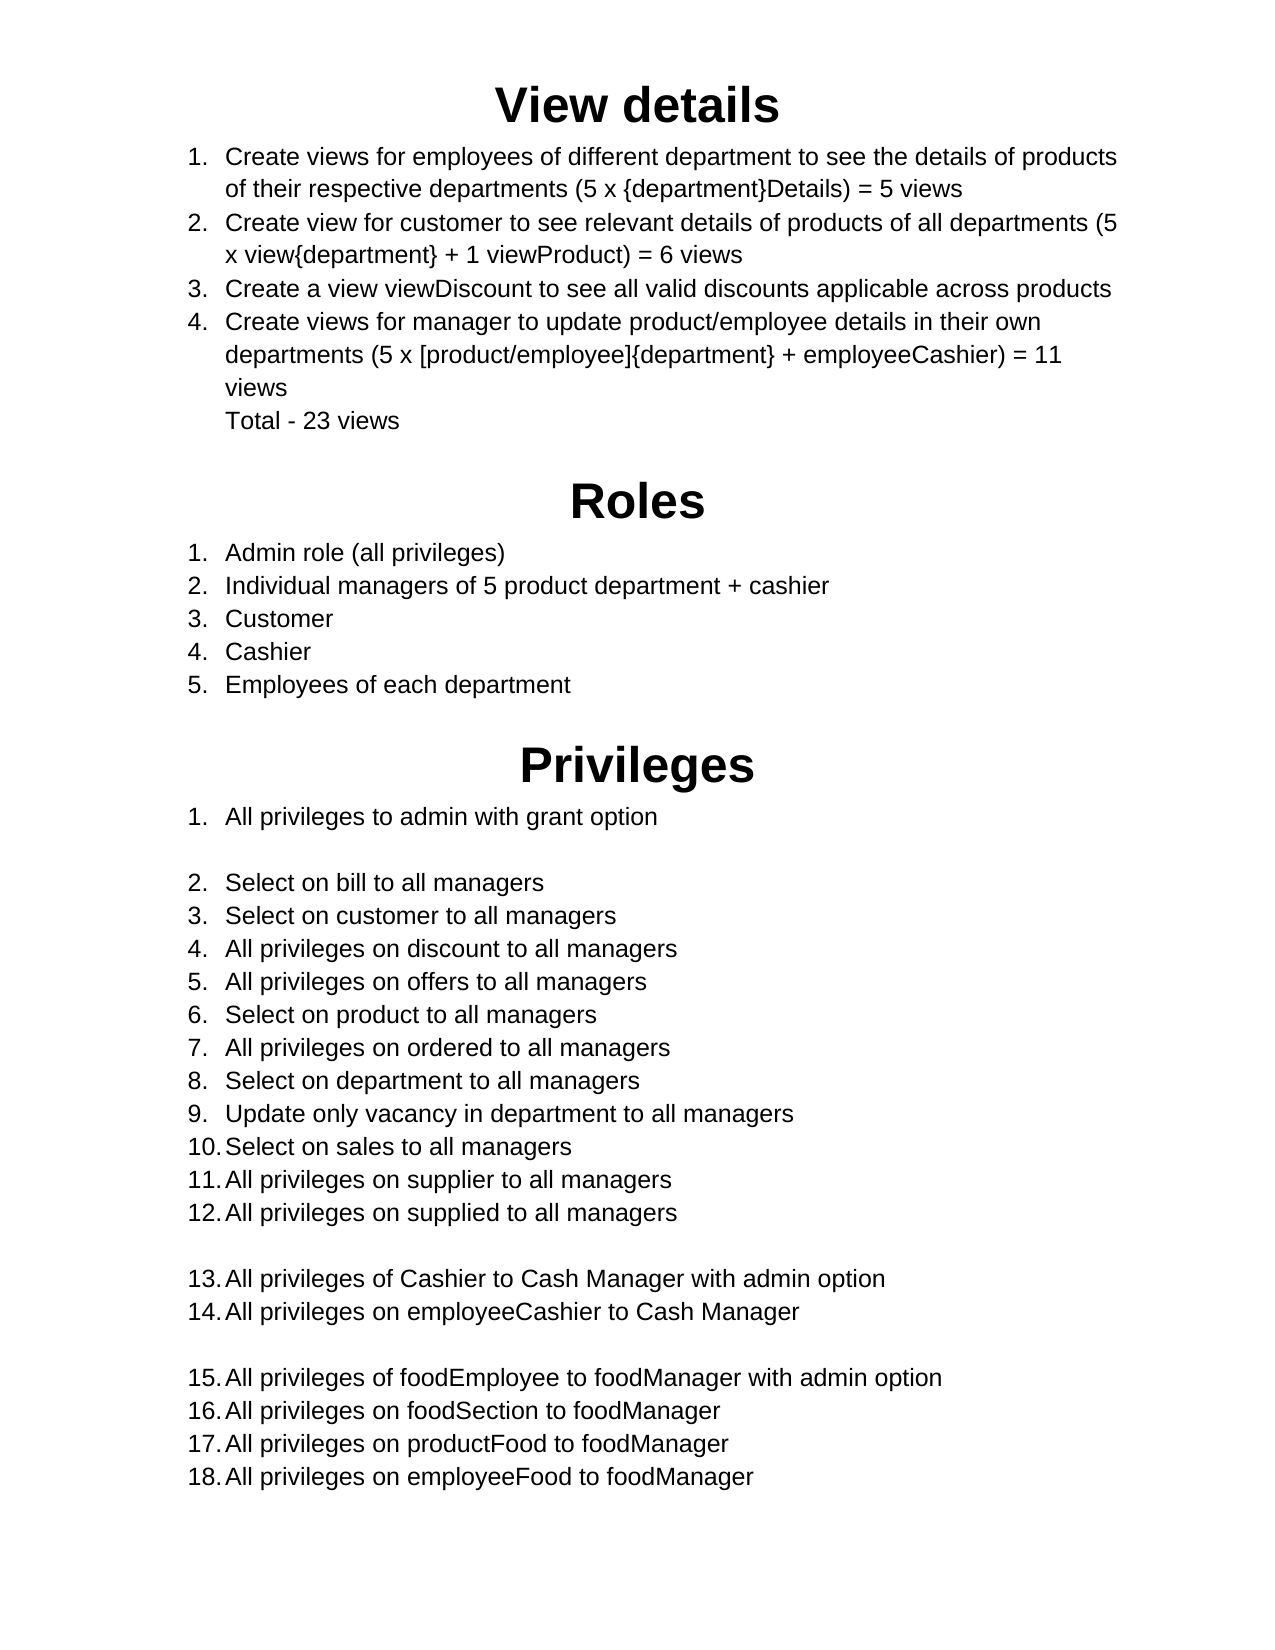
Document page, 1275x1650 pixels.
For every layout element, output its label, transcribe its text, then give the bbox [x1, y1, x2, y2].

list All privileges on offers to all managers [187, 967, 1125, 996]
list Create view for customer to see relevant details of products of all departments (5 x view{department} + 1 viewProduct) = 6 views [187, 207, 1125, 269]
list Update only vacancy in department to all managers [187, 1099, 1125, 1128]
text Total - 23 views [225, 406, 1125, 434]
list Employees of each department [187, 670, 1125, 698]
list All privileges on employeeFood to foodManager [187, 1462, 1125, 1491]
list All privileges on ordered to all managers [187, 1033, 1125, 1062]
list All privileges on supplied to all managers [187, 1198, 1125, 1227]
list All privileges on supplier to all managers [187, 1165, 1125, 1194]
list All privileges on employeeCashier to Cash Manager [187, 1297, 1125, 1326]
list Create views for employees of different department to see the details of products of their respective departments (5 x {department}Details) = 5 views [187, 141, 1125, 203]
list Select on product to all managers [187, 1000, 1125, 1029]
list Select on department to all managers [187, 1066, 1125, 1095]
list Create a view viewDiscount to see all valid discounts applicable across products [187, 273, 1125, 302]
list Cashier [187, 637, 1125, 666]
list Customer [187, 604, 1125, 632]
list Select on bill to all managers [187, 868, 1125, 897]
list All privileges of Cashier to Cash Manager with admin option [187, 1264, 1125, 1293]
text Roles [150, 472, 1125, 529]
list Individual managers of 5 product department + cashier [187, 571, 1125, 599]
list All privileges to admin with grant option [187, 802, 1125, 831]
list Select on sales to all managers [187, 1132, 1125, 1161]
text View details [150, 75, 1125, 133]
list All privileges of foodEmployee to foodManager with admin option [187, 1363, 1125, 1392]
list Create views for manager to update product/employee details in their own departments (5 x [product/employee]{department} + employeeCashier) = 11 views [187, 307, 1125, 401]
list Select on customer to all managers [187, 901, 1125, 930]
text Privileges [150, 736, 1125, 793]
list All privileges on foodSection to foodManager [187, 1396, 1125, 1425]
list Admin role (all privileges) [187, 538, 1125, 566]
list All privileges on discount to all managers [187, 934, 1125, 963]
list All privileges on productFood to foodManager [187, 1429, 1125, 1458]
